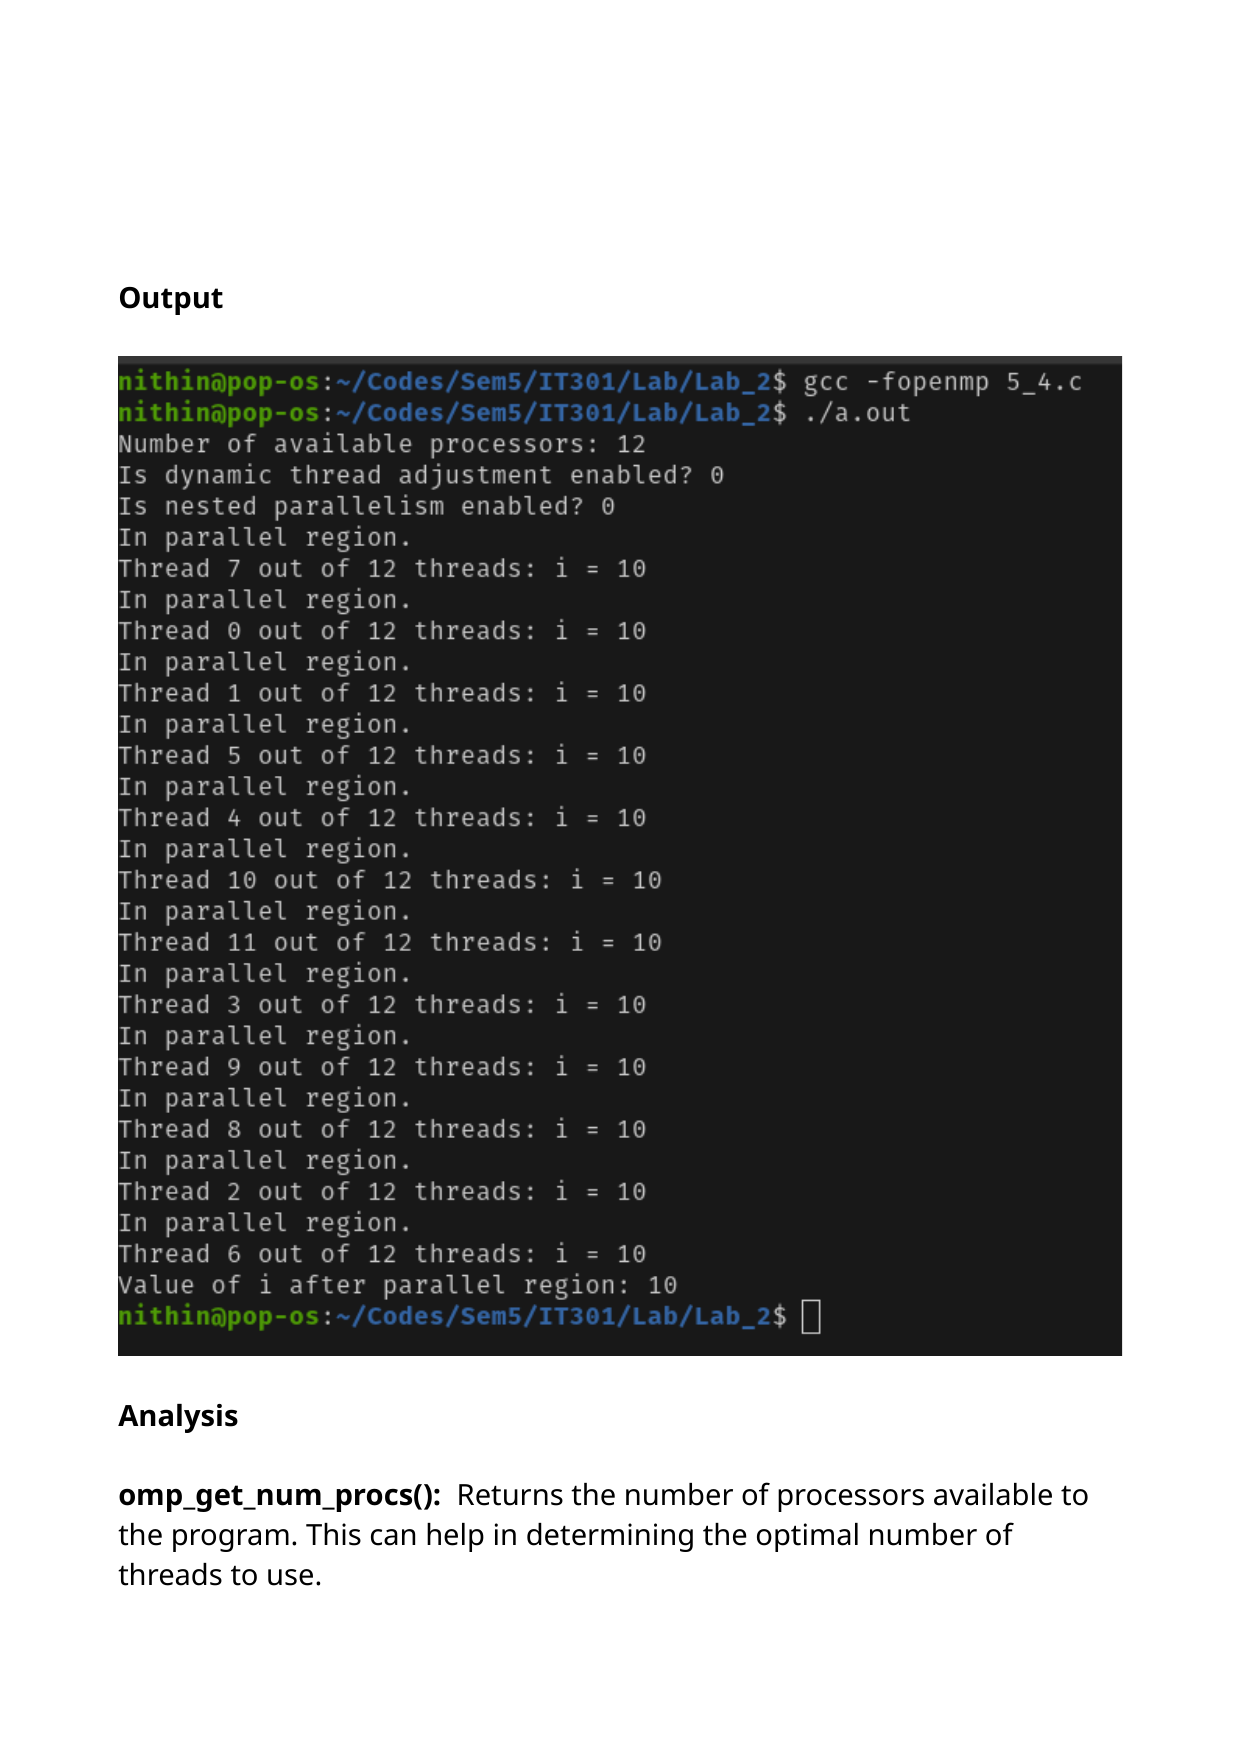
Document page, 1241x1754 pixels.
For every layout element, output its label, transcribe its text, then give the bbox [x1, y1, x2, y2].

picture [118, 356, 1123, 1356]
text Analysis [118, 1395, 1122, 1435]
text Output [118, 277, 1122, 317]
text omp_get_num_procs(): Returns the number of processors available to the program. This can help in determining the optimal number of threads to use. [118, 1474, 1122, 1594]
